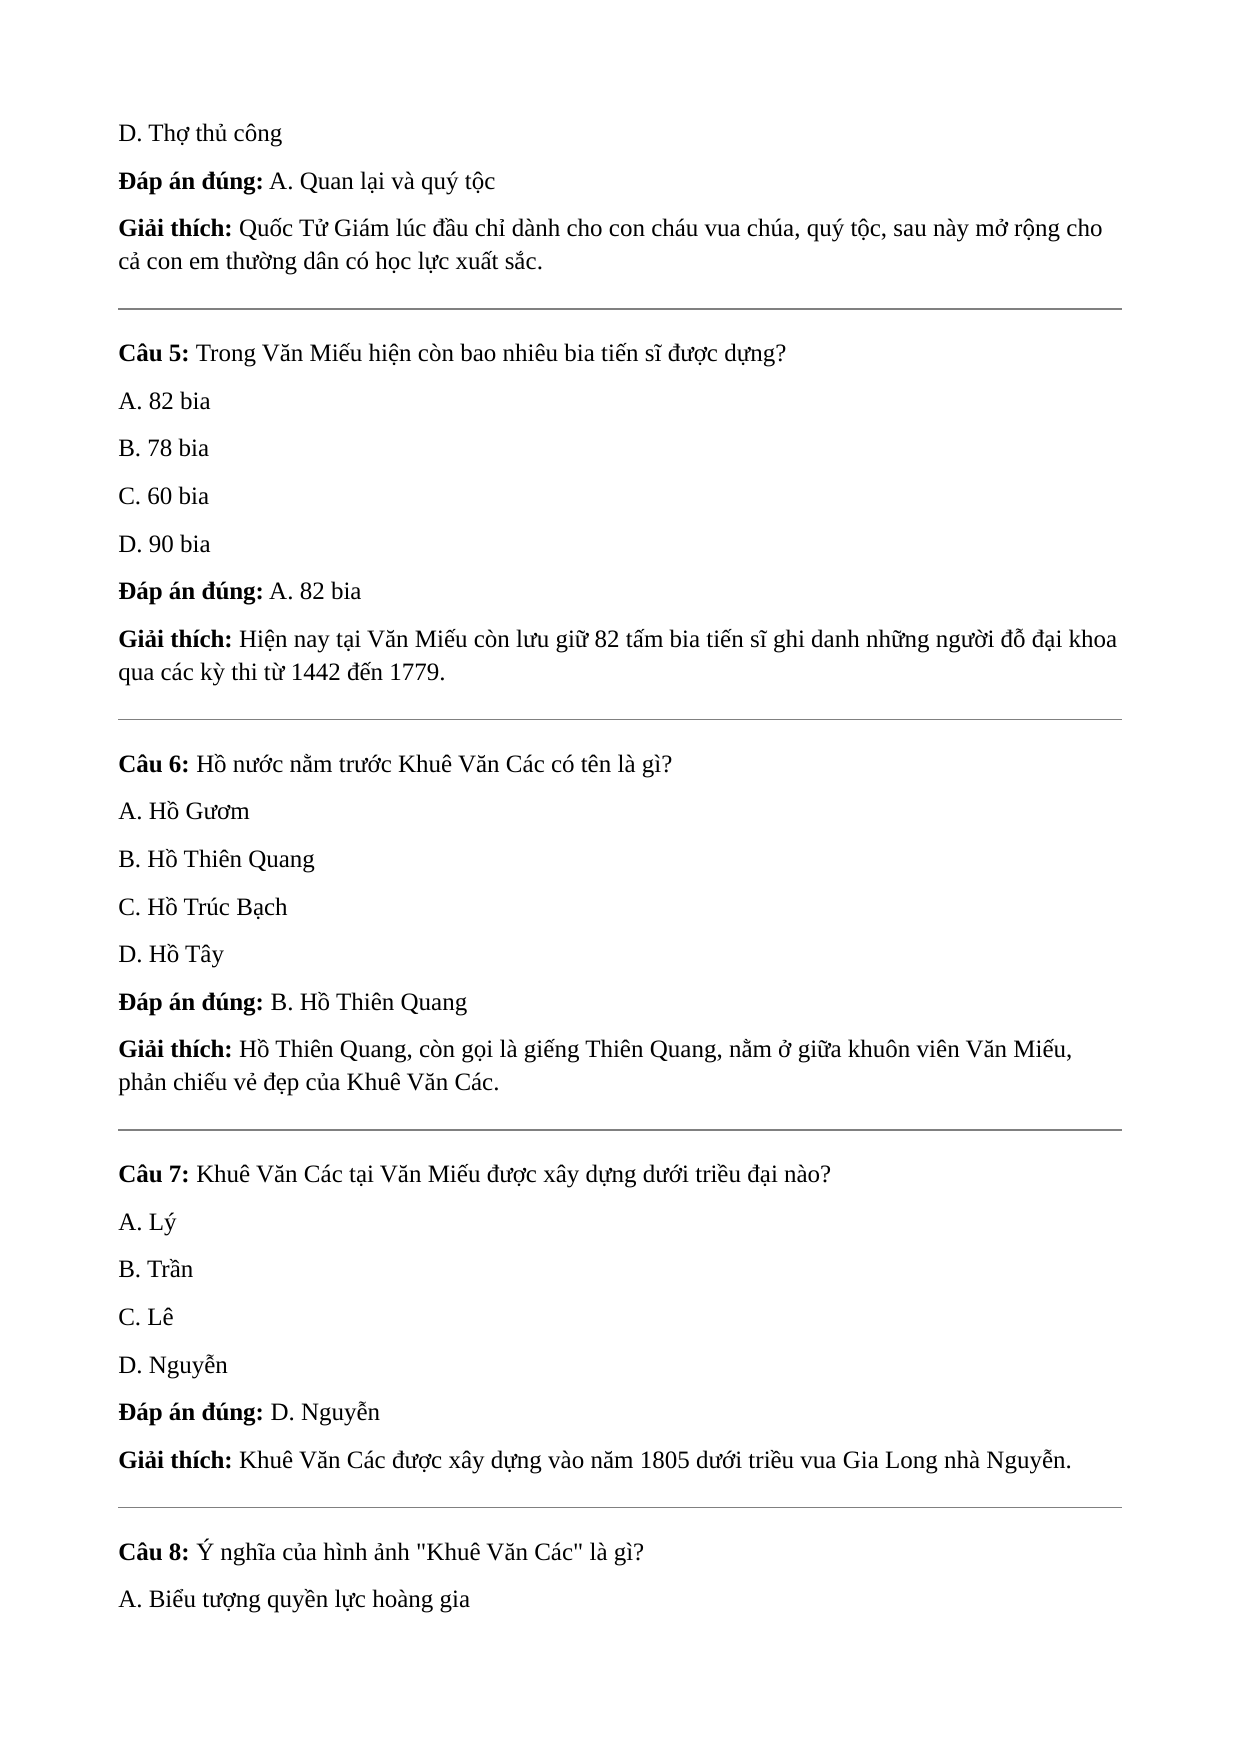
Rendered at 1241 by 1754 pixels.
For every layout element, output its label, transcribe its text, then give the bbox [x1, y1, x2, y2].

text C. Hồ Trúc Bạch [118, 892, 1122, 920]
text D. 90 bia [118, 529, 1122, 557]
text Câu 7: Khuê Văn Các tại Văn Miếu được xây dựng dưới triều đại nào? [118, 1159, 1122, 1188]
text D. Thợ thủ công [118, 118, 1122, 147]
text Giải thích: Khuê Văn Các được xây dựng vào năm 1805 dưới triều vua Gia Long nhà Nguyễn. [118, 1445, 1122, 1474]
text Đáp án đúng: D. Nguyễn [118, 1397, 1122, 1426]
text Câu 8: Ý nghĩa của hình ảnh "Khuê Văn Các" là gì? [118, 1537, 1122, 1566]
text A. 82 bia [118, 386, 1122, 414]
text C. Lê [118, 1302, 1122, 1331]
text Giải thích: Hồ Thiên Quang, còn gọi là giếng Thiên Quang, nằm ở giữa khuôn viên Văn Miếu, phản chiếu vẻ đẹp của Khuê Văn Các. [118, 1034, 1122, 1096]
text Đáp án đúng: B. Hồ Thiên Quang [118, 987, 1122, 1016]
text Câu 5: Trong Văn Miếu hiện còn bao nhiêu bia tiến sĩ được dựng? [118, 338, 1122, 367]
text A. Lý [118, 1207, 1122, 1236]
text Giải thích: Hiện nay tại Văn Miếu còn lưu giữ 82 tấm bia tiến sĩ ghi danh những người đỗ đại khoa qua các kỳ thi từ 1442 đến 1779. [118, 624, 1122, 686]
text B. Trần [118, 1254, 1122, 1283]
text Câu 6: Hồ nước nằm trước Khuê Văn Các có tên là gì? [118, 749, 1122, 777]
text Đáp án đúng: A. Quan lại và quý tộc [118, 166, 1122, 194]
text Đáp án đúng: A. 82 bia [118, 576, 1122, 605]
text D. Nguyễn [118, 1350, 1122, 1378]
text B. 78 bia [118, 433, 1122, 462]
text A. Hồ Gươm [118, 796, 1122, 825]
text Giải thích: Quốc Tử Giám lúc đầu chỉ dành cho con cháu vua chúa, quý tộc, sau này mở rộng cho cả con em thường dân có học lực xuất sắc. [118, 213, 1122, 275]
text B. Hồ Thiên Quang [118, 844, 1122, 873]
text A. Biểu tượng quyền lực hoàng gia [118, 1584, 1122, 1613]
text C. 60 bia [118, 481, 1122, 510]
text D. Hồ Tây [118, 939, 1122, 968]
